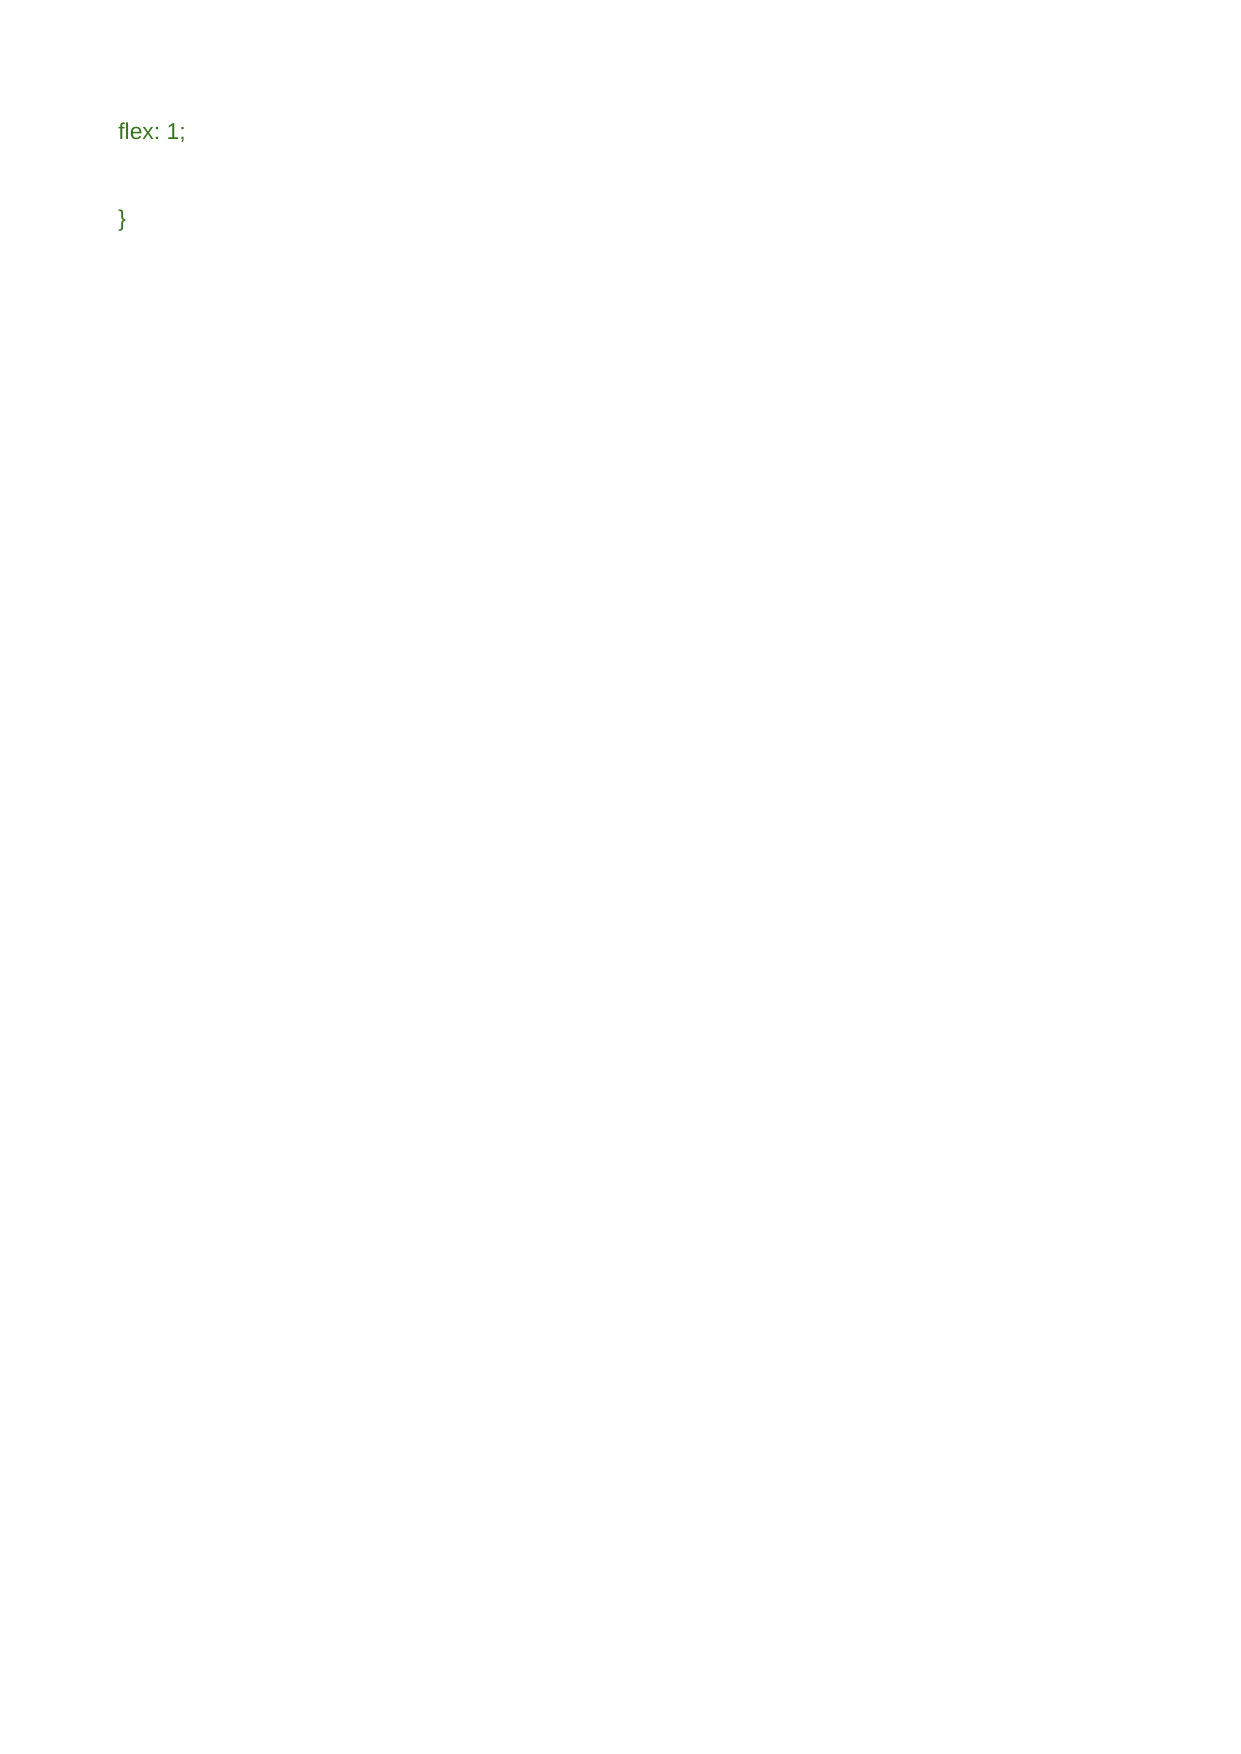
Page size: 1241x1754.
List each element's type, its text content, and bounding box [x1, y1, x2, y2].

text flex: 1; [118, 118, 1122, 144]
text } [118, 204, 1122, 231]
